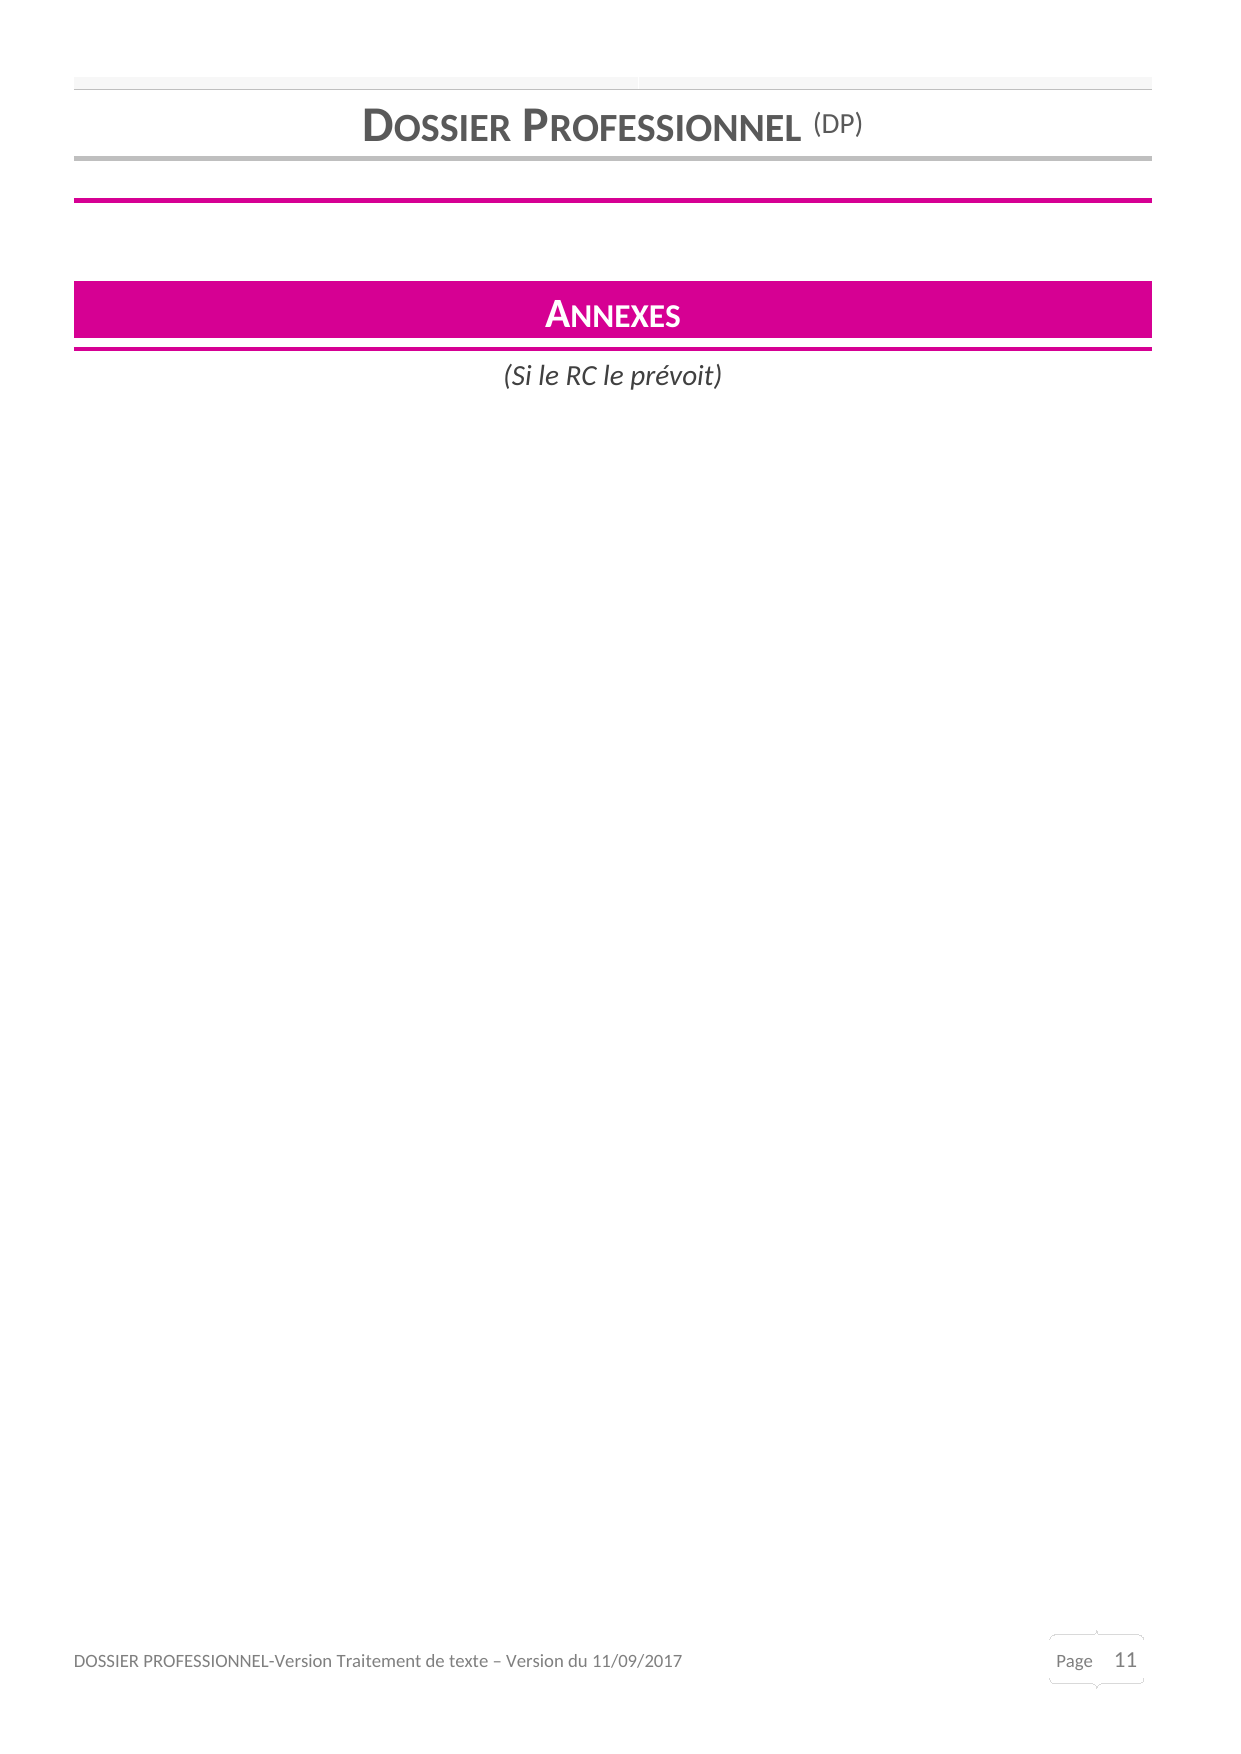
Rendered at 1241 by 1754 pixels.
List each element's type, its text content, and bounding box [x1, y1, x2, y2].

table_header Annexes [74, 281, 1152, 338]
table_cell [74, 338, 1152, 347]
table_cell (Si le RC le prévoit) [74, 351, 1152, 429]
